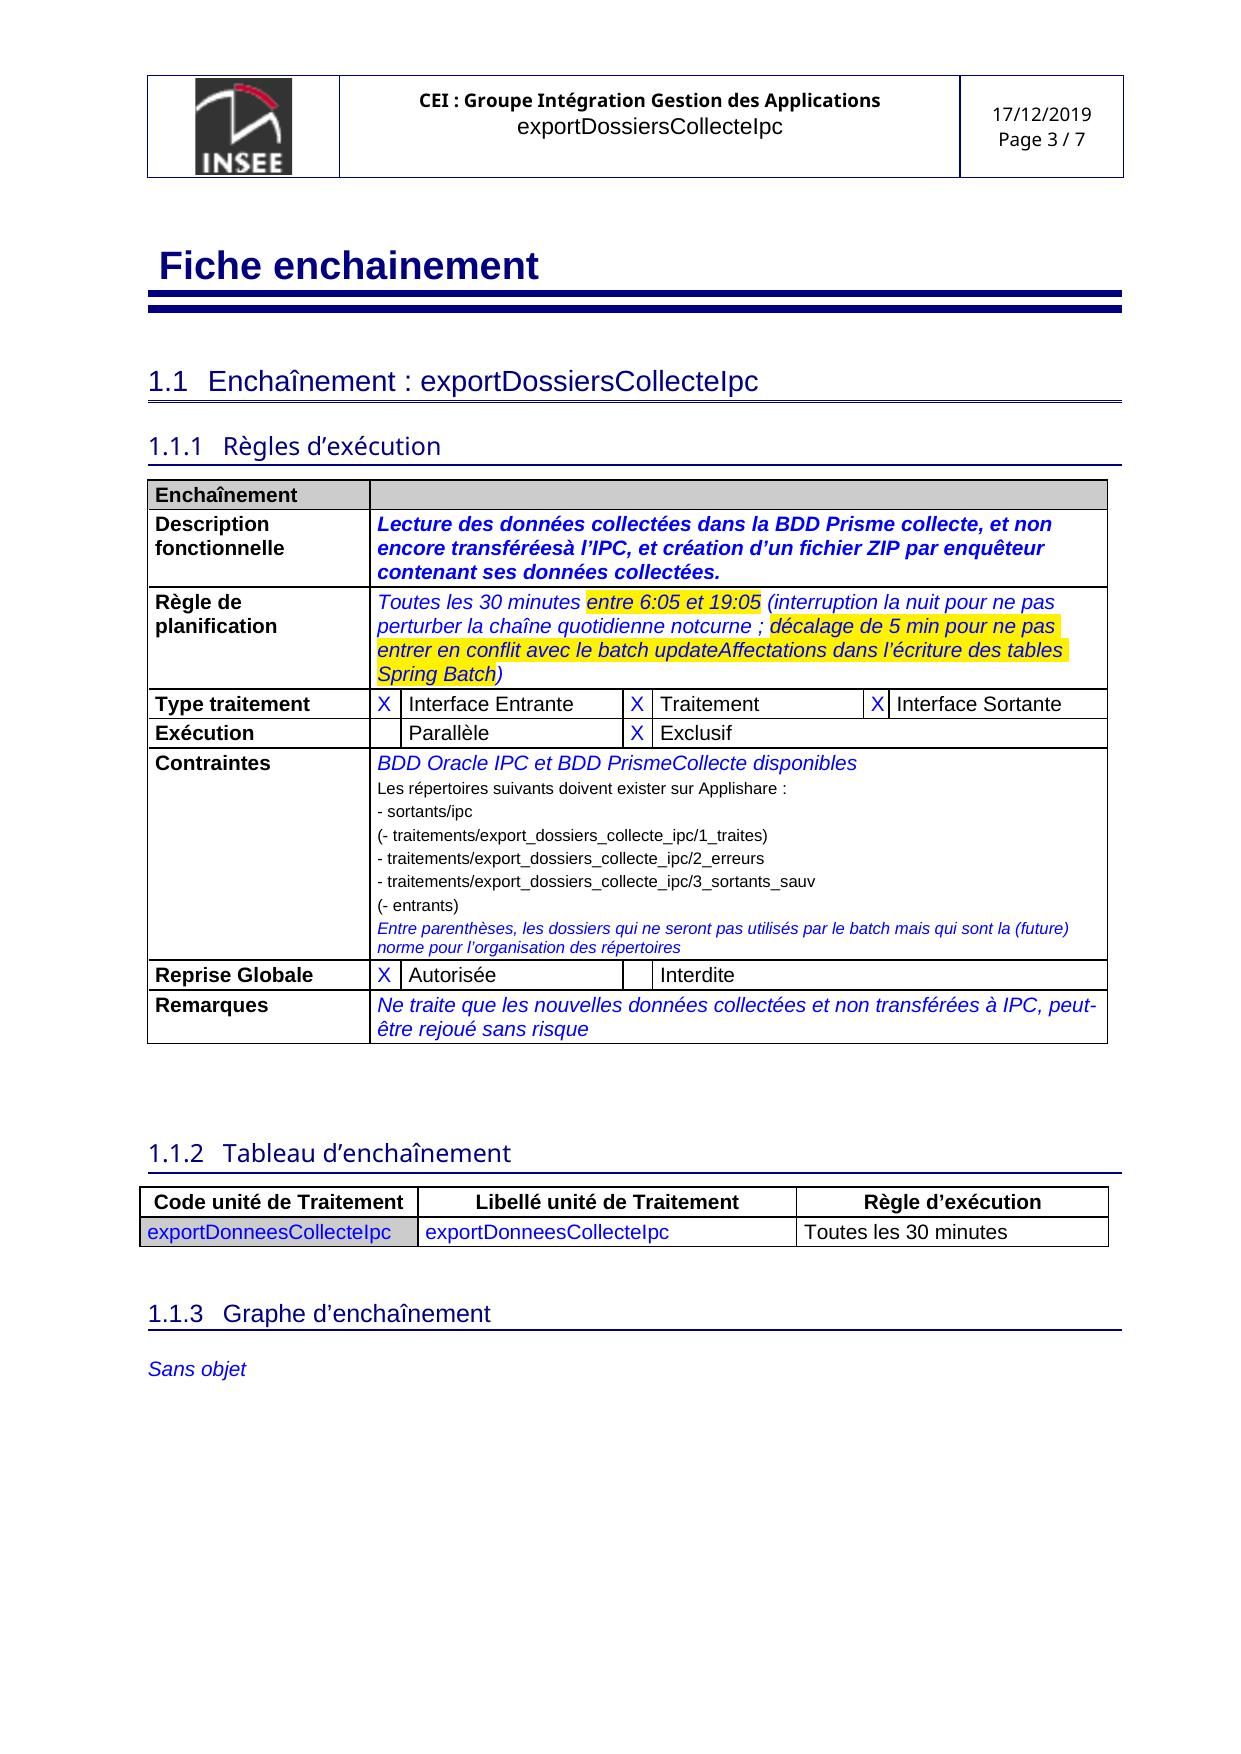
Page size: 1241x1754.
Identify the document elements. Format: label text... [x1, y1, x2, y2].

picture [195, 78, 293, 175]
table_cell Interdite [653, 961, 1107, 989]
subtitle Fiche enchainement [148, 242, 1122, 290]
subtitle Tableau d’enchaînement [148, 1136, 1122, 1172]
table_cell BDD Oracle IPC et BDD PrismeCollecte disponibles Les répertoires suivants doivent exister sur Applishare : - sortants/ipc (- traitements/export_dossiers_collecte_ipc/1_traites) - traitements/export_dossiers_collecte_ipc/2_erreurs - traitements/export_dossiers_collecte_ipc/3_sortants_sauv (- entrants) Entre parenthèses, les dossiers qui ne seront pas utilisés par le batch mais qui sont la (future) norme pour l’organisation des répertoires [371, 749, 1107, 959]
subtitle Graphe d’enchaînement [148, 1298, 1122, 1329]
table_cell Toutes les 30 minutes entre 6:05 et 19:05 (interruption la nuit pour ne pas perturber la chaîne quotidienne notcurne ; décalage de 5 min pour ne pas entrer en conflit avec le batch updateAffectations dans l’écriture des tables Spring Batch) [371, 588, 1107, 688]
table_cell Traitement [653, 690, 863, 717]
table_cell X [371, 961, 400, 989]
table_cell [371, 719, 400, 747]
subtitle [148, 297, 1122, 305]
table_cell exportDonneesCollecteIpc [419, 1218, 796, 1246]
table_header Libellé unité de Traitement [419, 1188, 796, 1216]
table_cell Lecture des données collectées dans la BDD Prisme collecte, et non encore transféréesà l’IPC, et création d’un fichier ZIP par enquêteur contenant ses données collectées. [371, 510, 1107, 586]
table_cell X [624, 690, 652, 717]
subtitle Enchaînement : exportDossiersCollecteIpc [148, 364, 1122, 400]
table_cell [624, 961, 652, 989]
table_cell Contraintes [148, 748, 369, 959]
table_cell X [371, 690, 400, 717]
subtitle Règles d’exécution [148, 428, 1122, 464]
table_cell Exclusif [653, 719, 1107, 747]
table_cell Toutes les 30 minutes [797, 1218, 1108, 1246]
table_cell Interface Sortante [890, 690, 1107, 717]
table_cell Ne traite que les nouvelles données collectées et non transférées à IPC, peut-être rejoué sans risque [371, 991, 1107, 1043]
table_cell Règle de planification [148, 587, 369, 688]
text Sans objet [148, 1356, 1122, 1380]
table_cell Autorisée [402, 961, 622, 989]
table_header Code unité de Traitement [141, 1188, 417, 1216]
table_cell Exécution [148, 719, 369, 747]
table_cell X [624, 719, 652, 747]
table_header [371, 481, 1107, 509]
table_cell Reprise Globale [148, 960, 369, 989]
table_cell exportDonneesCollecteIpc [141, 1218, 417, 1246]
table_cell Interface Entrante [402, 690, 622, 717]
table_header Enchaînement [148, 481, 369, 509]
table_cell Type traitement [148, 689, 369, 717]
table_cell X [864, 690, 888, 717]
table_header Règle d’exécution [797, 1188, 1108, 1216]
table_cell Remarques [148, 990, 369, 1043]
table_cell Description fonctionnelle [148, 510, 369, 586]
table_cell Parallèle [402, 719, 622, 747]
